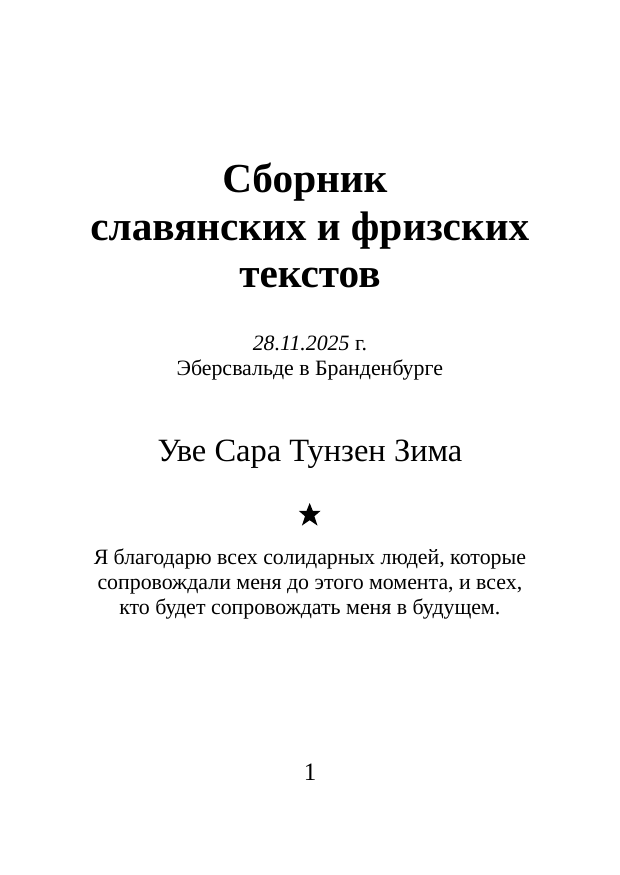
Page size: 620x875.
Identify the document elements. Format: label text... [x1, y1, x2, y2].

text славянских и фризских [87, 202, 532, 249]
text Уве Сара Тунзен Зима [87, 431, 532, 468]
text 28.11.2025 г. [87, 330, 532, 355]
text Сборник [87, 154, 532, 202]
text Эберсвальде в Бранденбурге [87, 355, 532, 381]
text Я благодарю всех солидарных людей, которые сопровождали меня до этого момента, и всех, кто будет сопровождать меня в будущем. [87, 544, 532, 670]
text текстов [87, 249, 532, 297]
